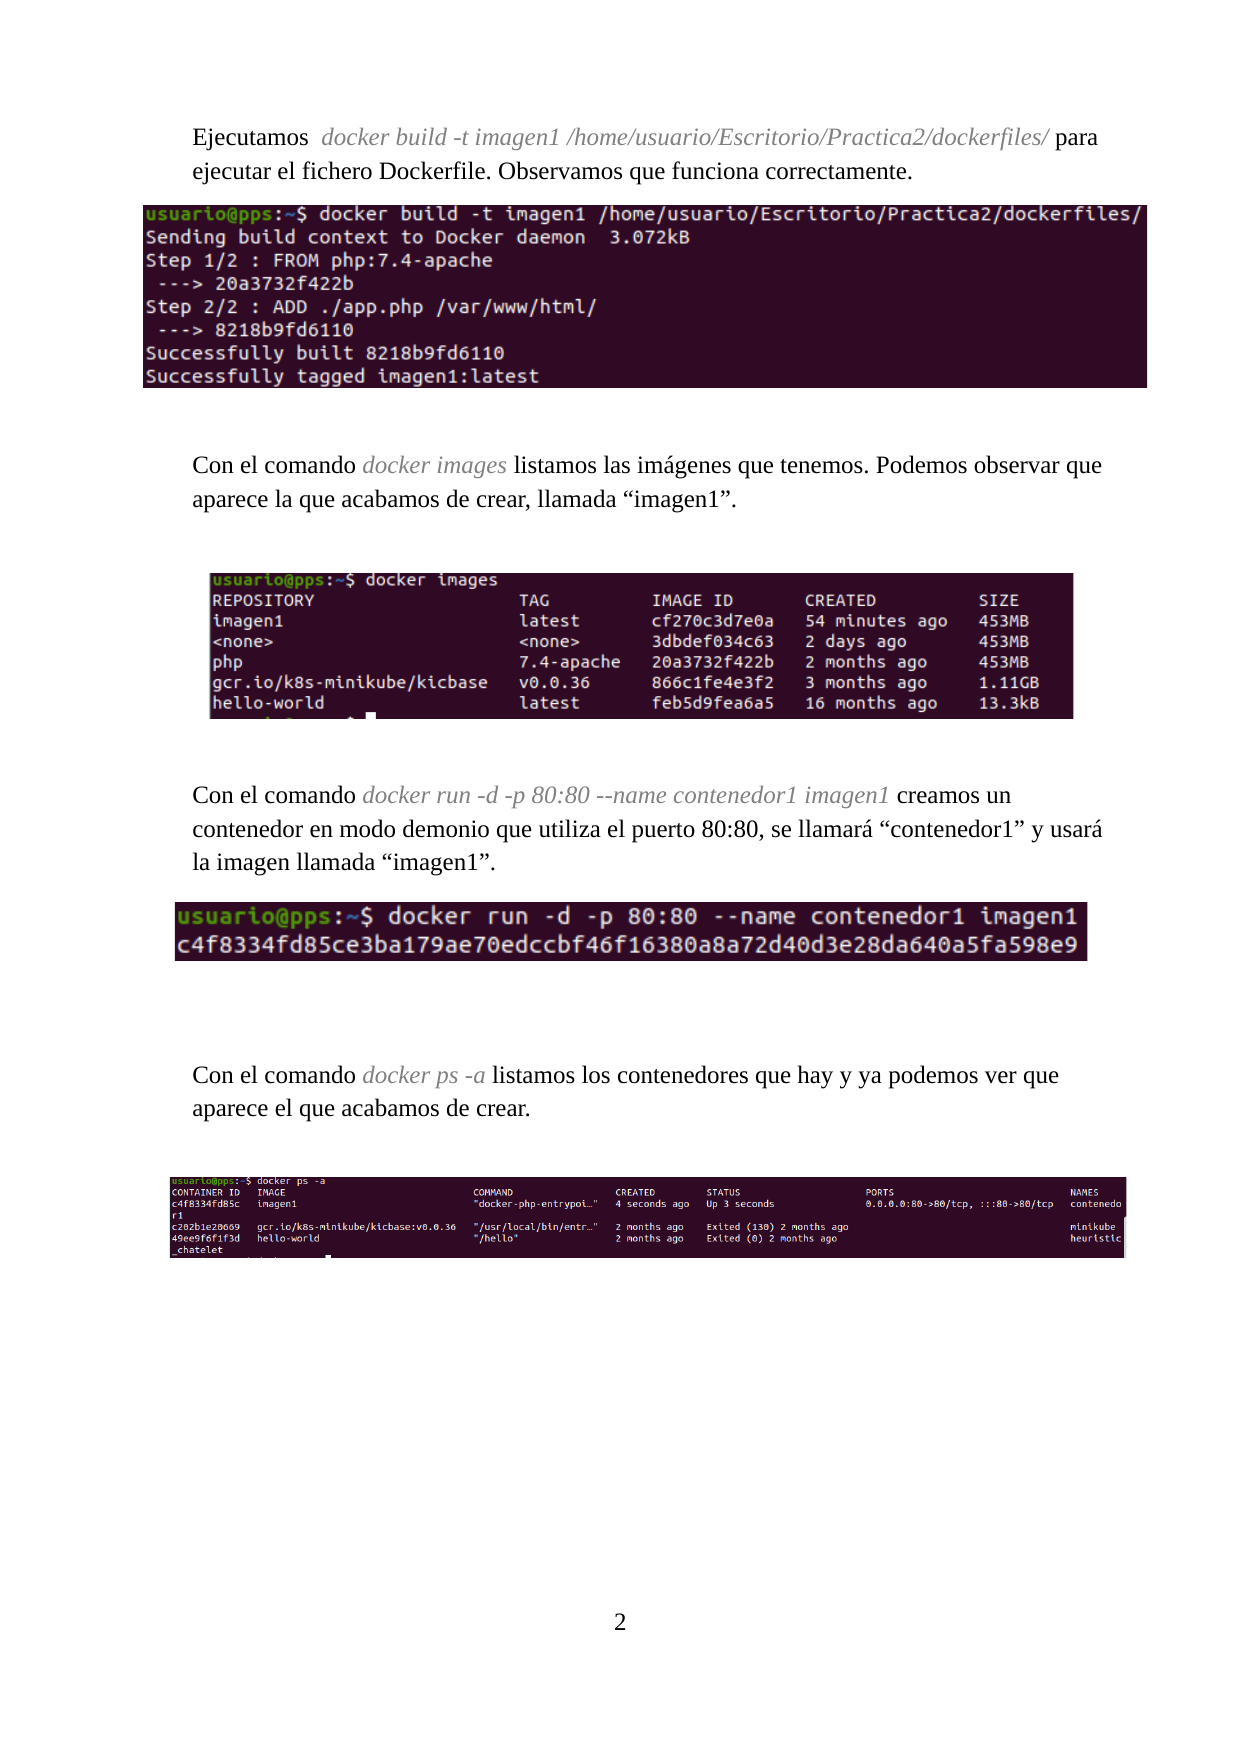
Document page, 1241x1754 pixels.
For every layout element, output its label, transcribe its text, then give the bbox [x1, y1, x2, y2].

text Con el comando docker images listamos las imágenes que tenemos. Podemos observar que aparece la que acabamos de crear, llamada “imagen1”. [118, 446, 1122, 512]
picture [208, 573, 1074, 719]
text Ejecutamos docker build -t imagen1 /home/usuario/Escritorio/Practica2/dockerfiles/ para ejecutar el fichero Dockerfile. Observamos que funciona correctamente. [118, 118, 1122, 185]
picture [174, 902, 1088, 961]
text Con el comando docker run -d -p 80:80 --name contenedor1 imagen1 creamos un contenedor en modo demonio que utiliza el puerto 80:80, se llamará “contenedor1” y usará la imagen llamada “imagen1”. [118, 777, 1122, 876]
picture [169, 1177, 1127, 1258]
text Con el comando docker ps -a listamos los contenedores que hay y ya podemos ver que aparece el que acabamos de crear. [118, 1060, 1122, 1122]
picture [143, 205, 1148, 388]
